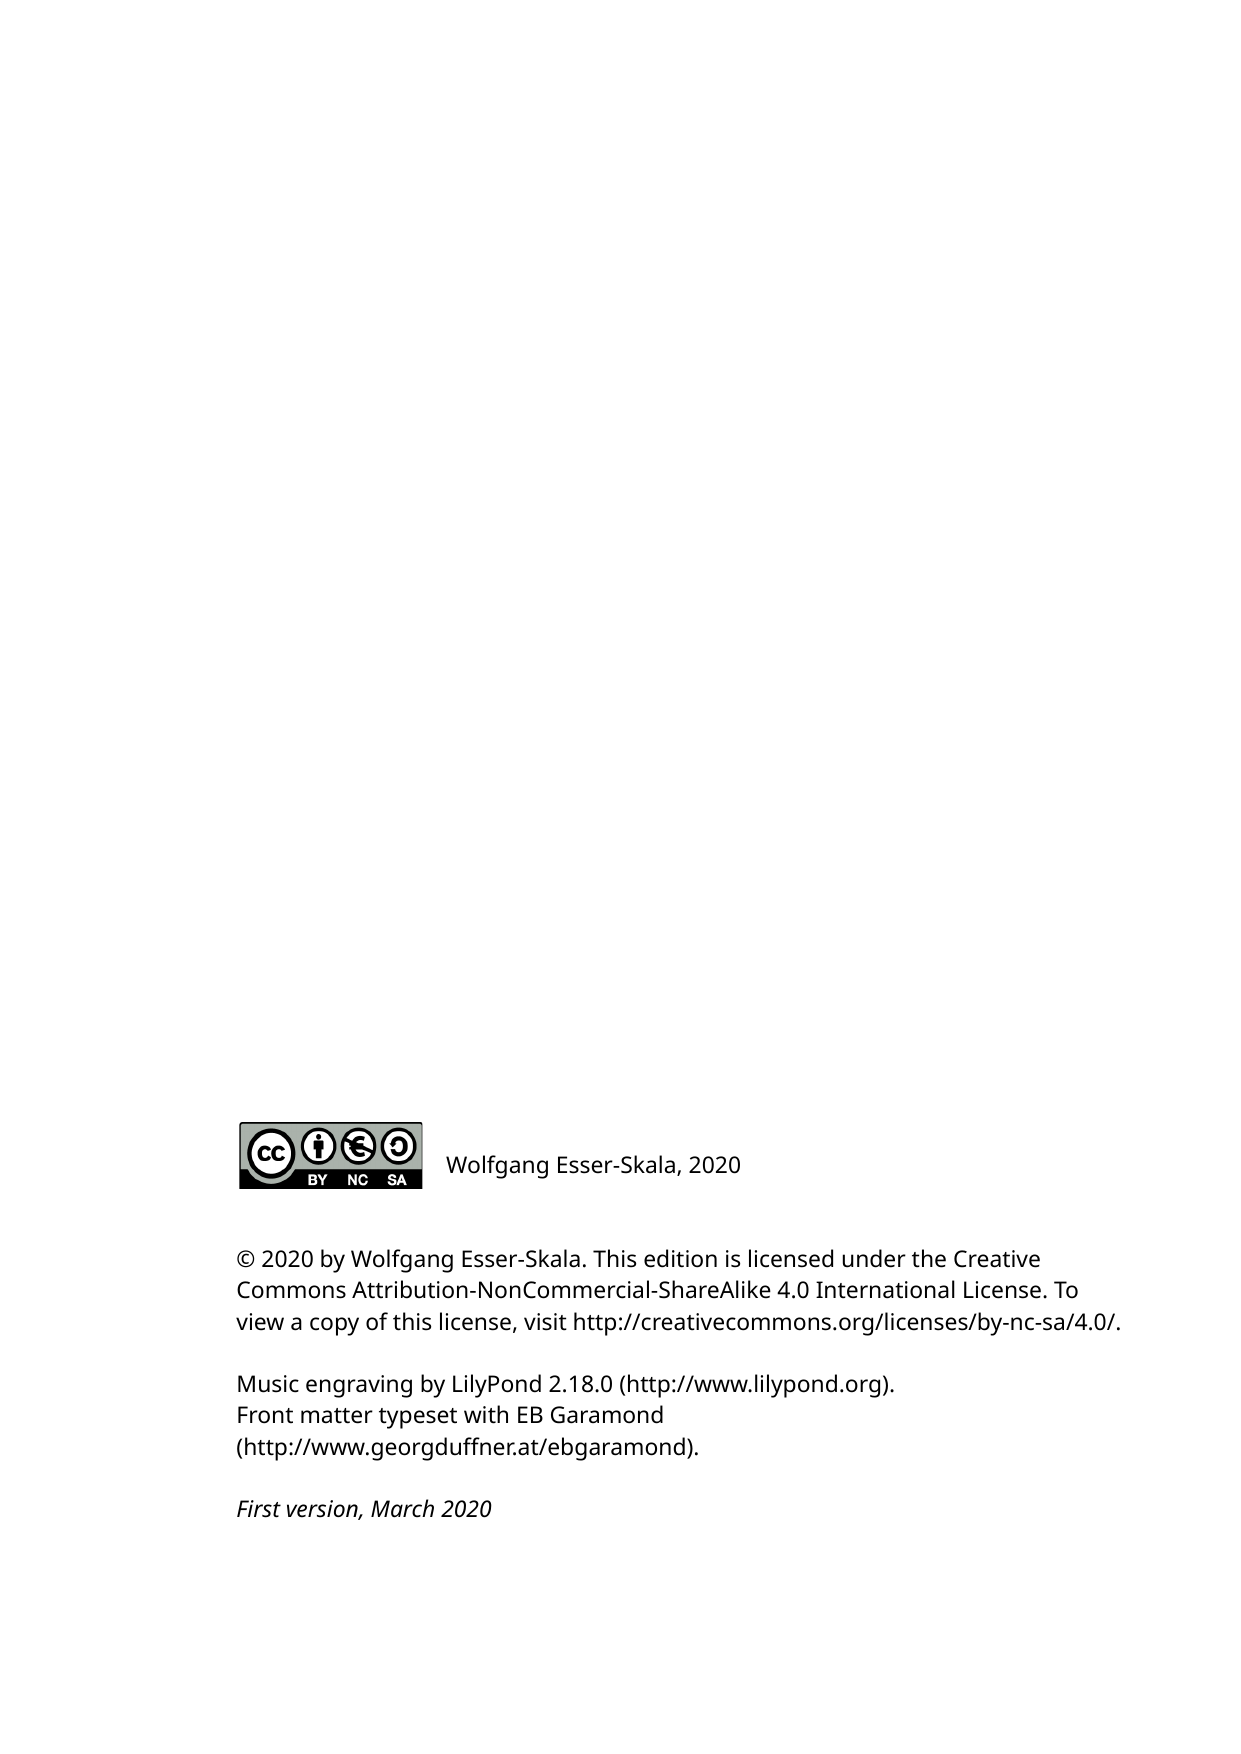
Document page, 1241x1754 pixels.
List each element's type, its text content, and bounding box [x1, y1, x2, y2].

text © 2020 by Wolfgang Esser-Skala. This edition is licensed under the Creative Commons Attribution-NonCommercial-ShareAlike 4.0 International License. To view a copy of this license, visit http://creativecommons.org/licenses/by-nc-sa/4.0/. [236, 1243, 1122, 1337]
text Wolfgang Esser-Skala, 2020 [423, 1149, 1122, 1181]
text Music engraving by LilyPond 2.18.0 (http://www.lilypond.org). Front matter typeset with EB Garamond (http://www.georgduffner.at/ebgaramond). [236, 1368, 1122, 1462]
text First version, March 2020 [236, 1493, 1122, 1524]
picture [239, 1122, 423, 1189]
